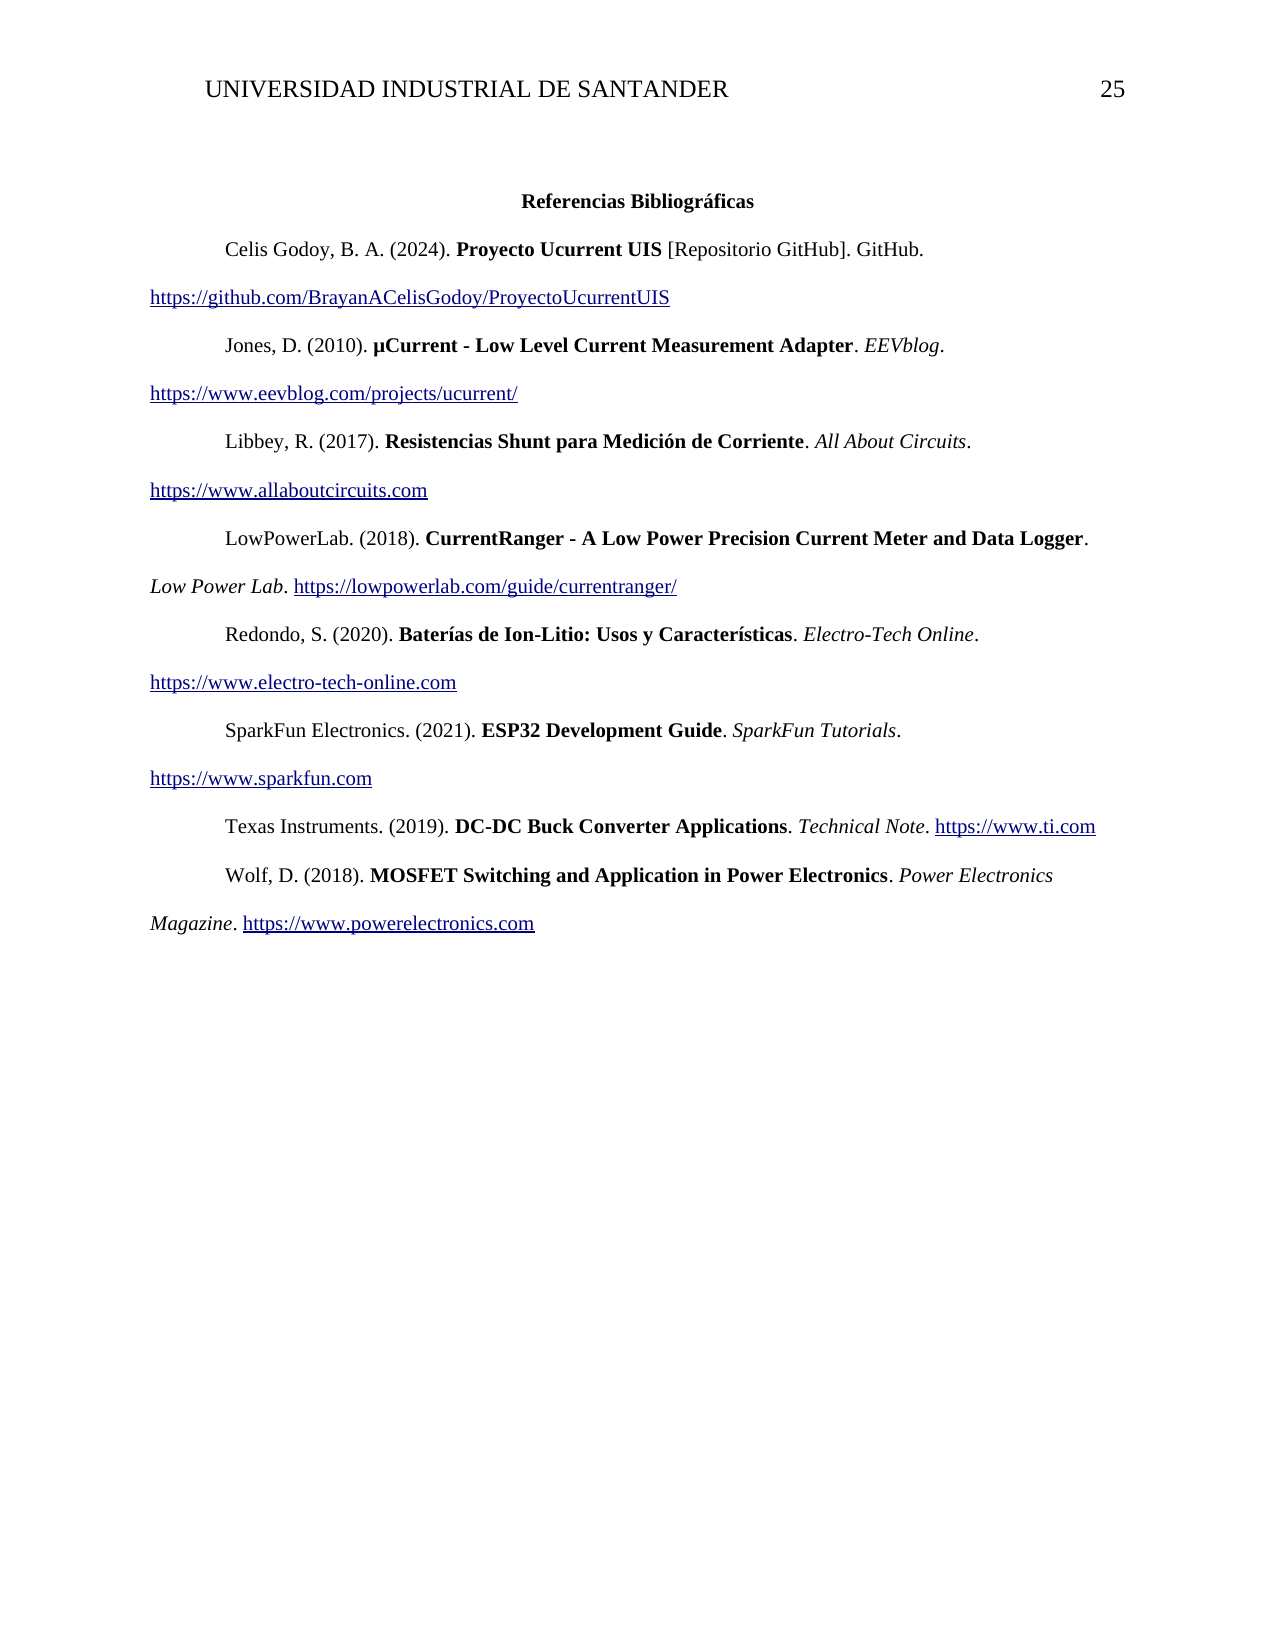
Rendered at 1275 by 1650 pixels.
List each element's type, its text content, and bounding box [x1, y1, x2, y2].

text Redondo, S. (2020). Baterías de Ion-Litio: Usos y Características. Electro-Tech Online. https://www.electro-tech-online.com [150, 622, 1125, 694]
text Celis Godoy, B. A. (2024). Proyecto Ucurrent UIS [Repositorio GitHub]. GitHub. https://github.com/BrayanACelisGodoy/ProyectoUcurrentUIS [150, 237, 1125, 309]
subtitle Referencias Bibliográficas [150, 189, 1125, 213]
text LowPowerLab. (2018). CurrentRanger - A Low Power Precision Current Meter and Data Logger. Low Power Lab. https://lowpowerlab.com/guide/currentranger/ [150, 526, 1125, 598]
text Jones, D. (2010). μCurrent - Low Level Current Measurement Adapter. EEVblog. https://www.eevblog.com/projects/ucurrent/ [150, 333, 1125, 405]
text Libbey, R. (2017). Resistencias Shunt para Medición de Corriente. All About Circuits. https://www.allaboutcircuits.com [150, 429, 1125, 502]
text Texas Instruments. (2019). DC-DC Buck Converter Applications. Technical Note. https://www.ti.com [150, 814, 1125, 838]
text Wolf, D. (2018). MOSFET Switching and Application in Power Electronics. Power Electronics Magazine. https://www.powerelectronics.com [150, 862, 1125, 935]
text SparkFun Electronics. (2021). ESP32 Development Guide. SparkFun Tutorials. https://www.sparkfun.com [150, 718, 1125, 790]
